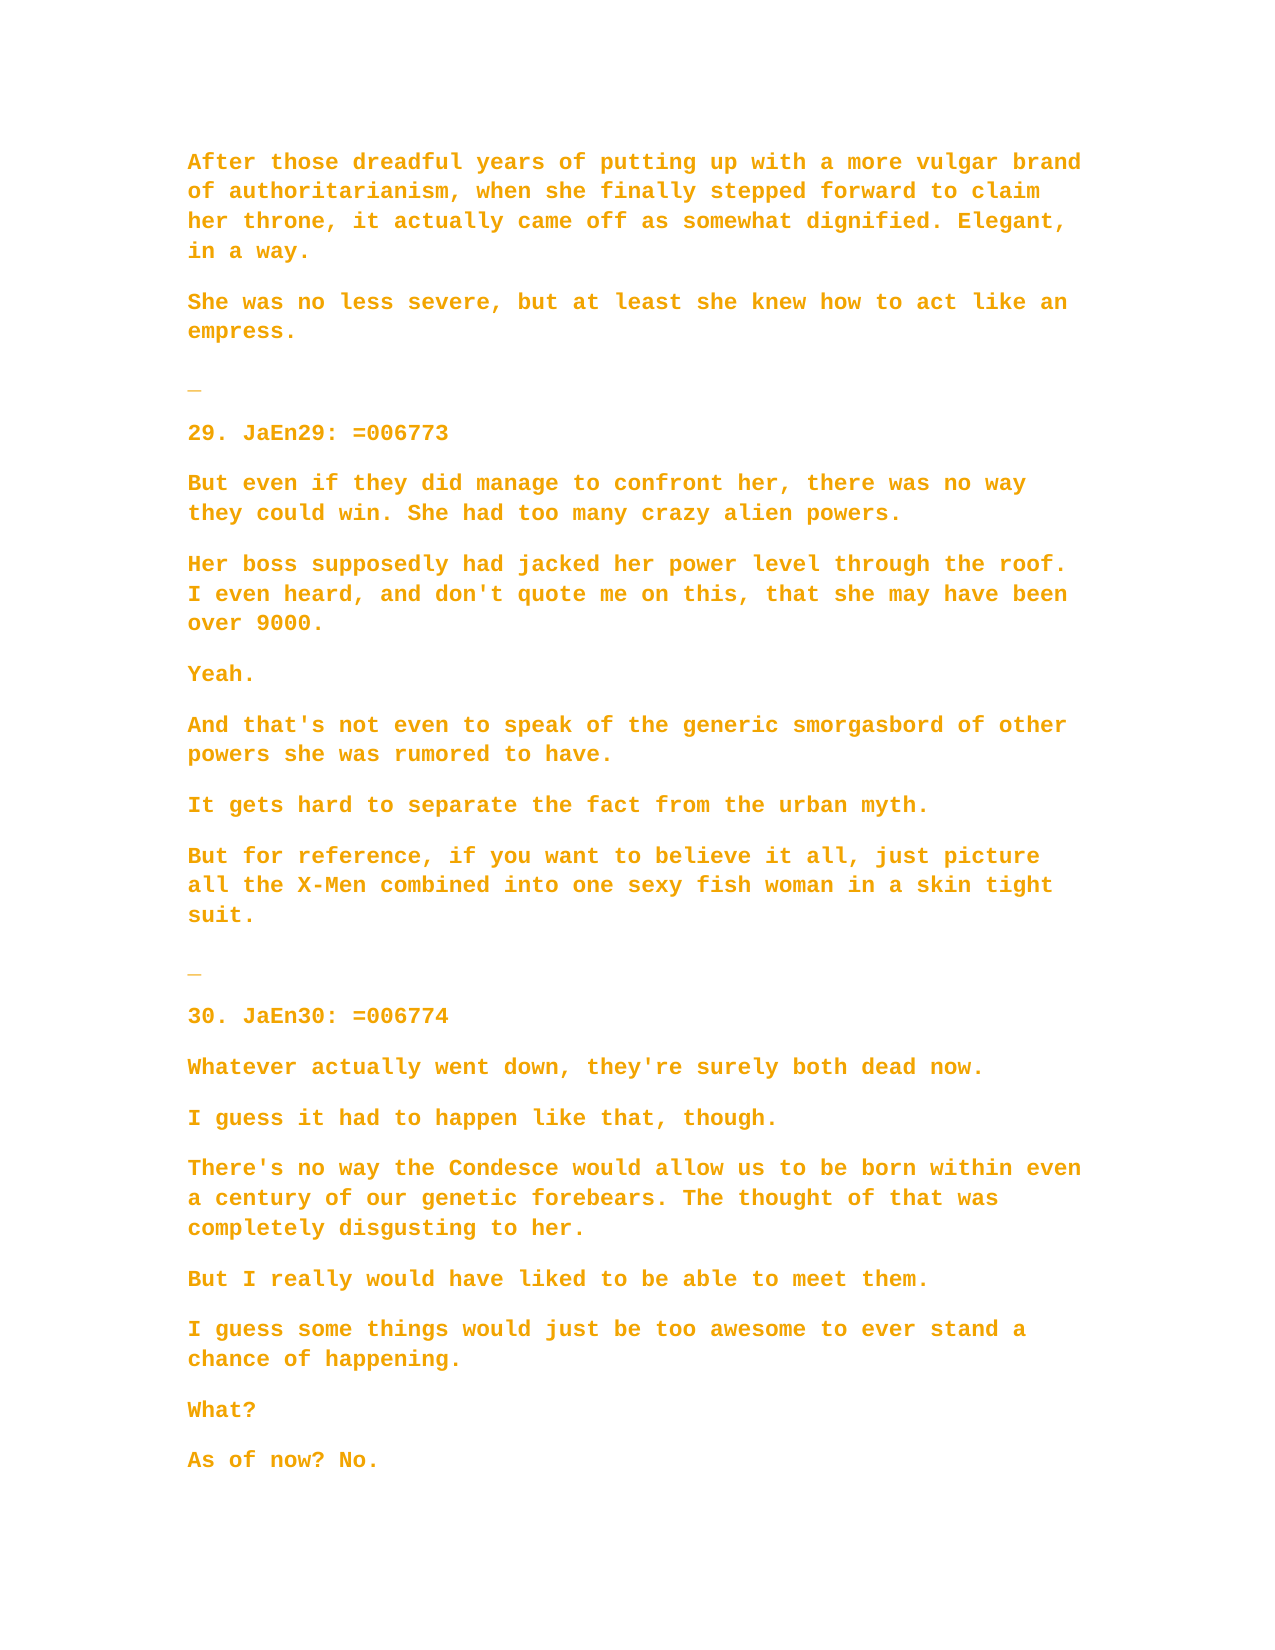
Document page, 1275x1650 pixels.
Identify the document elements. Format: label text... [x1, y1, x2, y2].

text But for reference, if you want to believe it all, just picture all the X-Men combined into one sexy fish woman in a skin tight suit. [187, 844, 1087, 929]
text It gets hard to separate the fact from the urban myth. [187, 793, 1087, 819]
text _ [187, 954, 1087, 980]
text But I really would have liked to be able to meet them. [187, 1267, 1087, 1293]
text As of now? No. [187, 1448, 1087, 1474]
text There's no way the Condesce would allow us to be born within even a century of our genetic forebears. The thought of that was completely disgusting to her. [187, 1157, 1087, 1242]
text After those dreadful years of putting up with a more vulgar brand of authoritarianism, when she finally stepped forward to claim her throne, it actually came off as somewhat dignified. Elegant, in a way. [187, 150, 1087, 265]
text 30. JaEn30: =006774 [187, 1005, 1087, 1031]
text Her boss supposedly had jacked her power level through the roof. I even heard, and don't quote me on this, that she may have been over 9000. [187, 552, 1087, 638]
text I guess it had to happen like that, though. [187, 1106, 1087, 1132]
text Yeah. [187, 662, 1087, 688]
text 29. JaEn29: =006773 [187, 421, 1087, 447]
text But even if they did manage to confront her, there was no way they could win. She had too many crazy alien powers. [187, 472, 1087, 527]
text Whatever actually went down, they're surely both dead now. [187, 1055, 1087, 1081]
text _ [187, 370, 1087, 396]
text And that's not even to speak of the generic smorgasbord of other powers she was rumored to have. [187, 713, 1087, 769]
text What? [187, 1398, 1087, 1424]
text She was no less severe, but at least she knew how to act like an empress. [187, 290, 1087, 346]
text I guess some things would just be too awesome to ever stand a chance of happening. [187, 1317, 1087, 1373]
